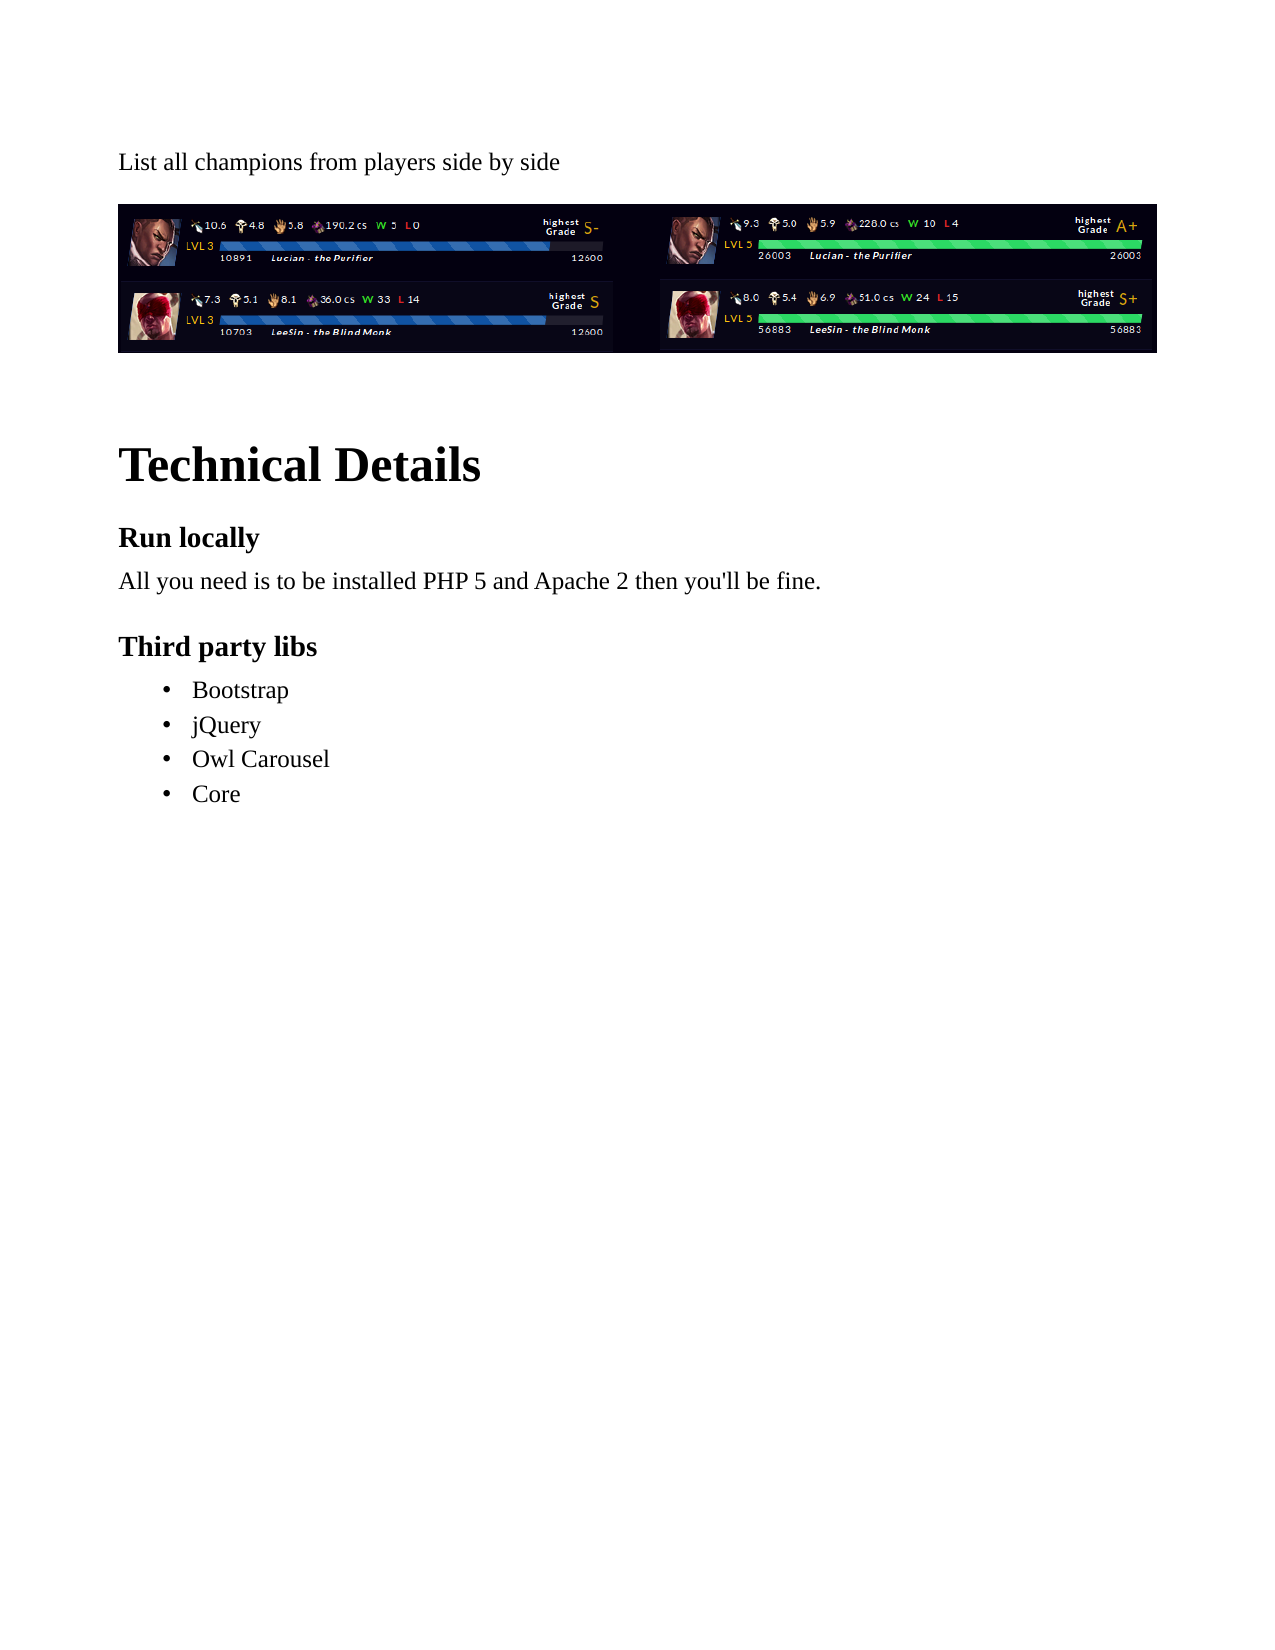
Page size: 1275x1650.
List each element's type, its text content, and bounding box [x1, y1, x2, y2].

list Core [162, 779, 1157, 808]
picture [118, 204, 1157, 353]
subtitle Run locally [118, 520, 1157, 553]
list Owl Carousel [162, 744, 1157, 773]
list Bootstrap [162, 676, 1157, 704]
list jQuery [162, 710, 1157, 739]
text List all champions from players side by side [118, 147, 1157, 176]
subtitle Technical Details [118, 435, 1157, 493]
text All you need is to be installed PHP 5 and Apache 2 then you'll be fine. [118, 566, 1157, 594]
subtitle Third party libs [118, 629, 1157, 663]
